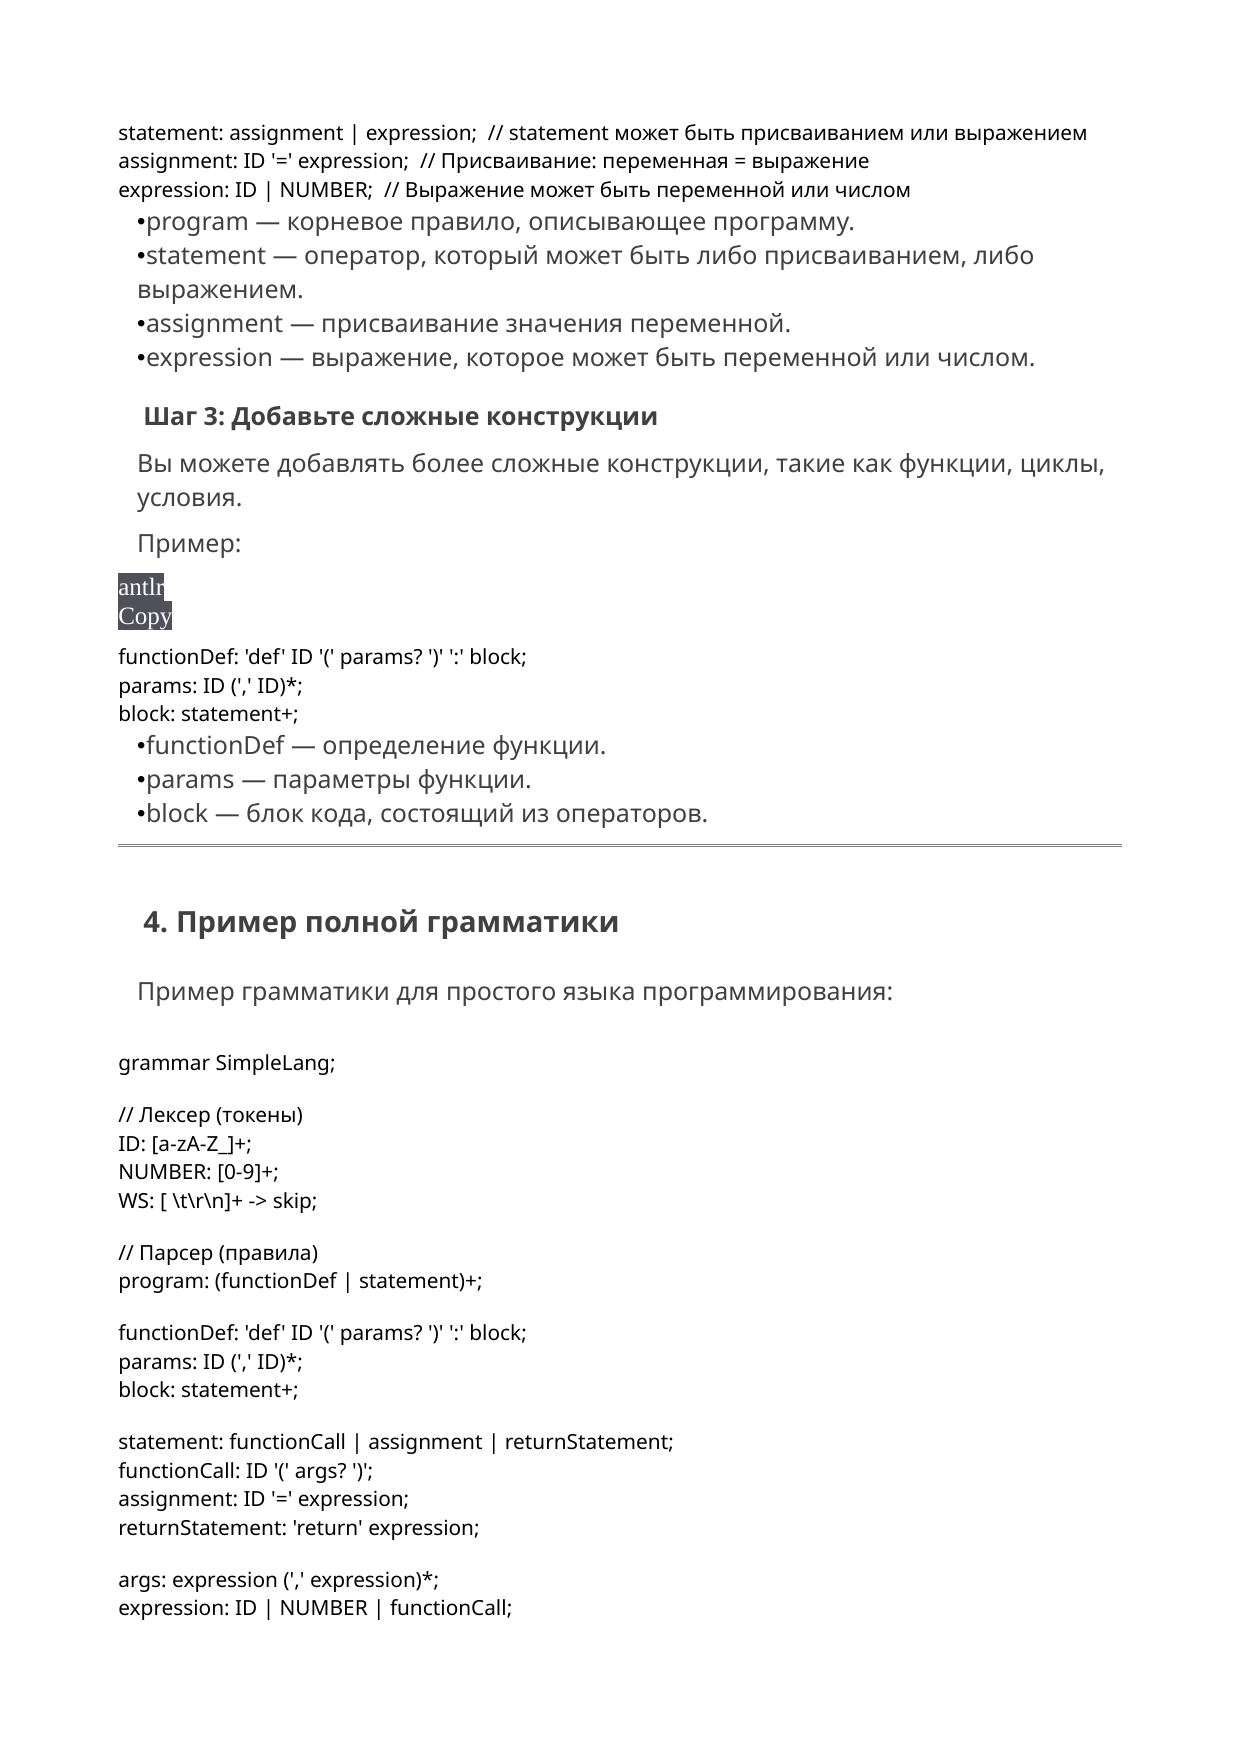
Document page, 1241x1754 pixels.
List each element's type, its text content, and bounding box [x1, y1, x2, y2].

list statement — оператор, который может быть либо присваиванием, либо выражением. [118, 237, 1122, 306]
text Пример грамматики для простого языка программирования: [137, 973, 1122, 1007]
subtitle Шаг 3: Добавьте сложные конструкции [143, 399, 1122, 433]
text block: statement+; [118, 699, 1122, 728]
list block — блок кода, состоящий из операторов. [118, 796, 1122, 830]
list functionDef — определение функции. [118, 728, 1122, 762]
text statement: assignment | expression; // statement может быть присваиванием или выражением [118, 118, 1122, 147]
text functionDef: 'def' ID '(' params? ')' ':' block; [118, 1318, 1122, 1347]
text ID: [a-zA-Z_]+; [118, 1129, 1122, 1157]
text expression: ID | NUMBER | functionCall; [118, 1593, 1122, 1622]
list program — корневое правило, описывающее программу. [118, 203, 1122, 237]
text block: statement+; [118, 1375, 1122, 1404]
text expression: ID | NUMBER; // Выражение может быть переменной или числом [118, 175, 1122, 203]
text WS: [ \t\r\n]+ -> skip; [118, 1186, 1122, 1214]
list expression — выражение, которое может быть переменной или числом. [118, 340, 1122, 374]
text functionCall: ID '(' args? ')'; [118, 1456, 1122, 1484]
text antlr [118, 572, 1122, 601]
text args: expression (',' expression)*; [118, 1565, 1122, 1593]
text Пример: [137, 526, 1122, 560]
text program: (functionDef | statement)+; [118, 1266, 1122, 1295]
text Вы можете добавлять более сложные конструкции, такие как функции, циклы, условия. [137, 445, 1122, 513]
text params: ID (',' ID)*; [118, 1347, 1122, 1375]
text assignment: ID '=' expression; // Присваивание: переменная = выражение [118, 147, 1122, 175]
text Copy [118, 601, 1122, 630]
text assignment: ID '=' expression; [118, 1484, 1122, 1513]
text params: ID (',' ID)*; [118, 671, 1122, 699]
text // Парсер (правила) [118, 1238, 1122, 1266]
list assignment — присваивание значения переменной. [118, 306, 1122, 340]
text // Лексер (токены) [118, 1101, 1122, 1129]
text statement: functionCall | assignment | returnStatement; [118, 1427, 1122, 1456]
list params — параметры функции. [118, 762, 1122, 796]
text grammar SimpleLang; [118, 1048, 1122, 1077]
text functionDef: 'def' ID '(' params? ')' ':' block; [118, 642, 1122, 671]
text NUMBER: [0-9]+; [118, 1157, 1122, 1186]
text returnStatement: 'return' expression; [118, 1513, 1122, 1541]
subtitle 4. Пример полной грамматики [143, 901, 1122, 941]
